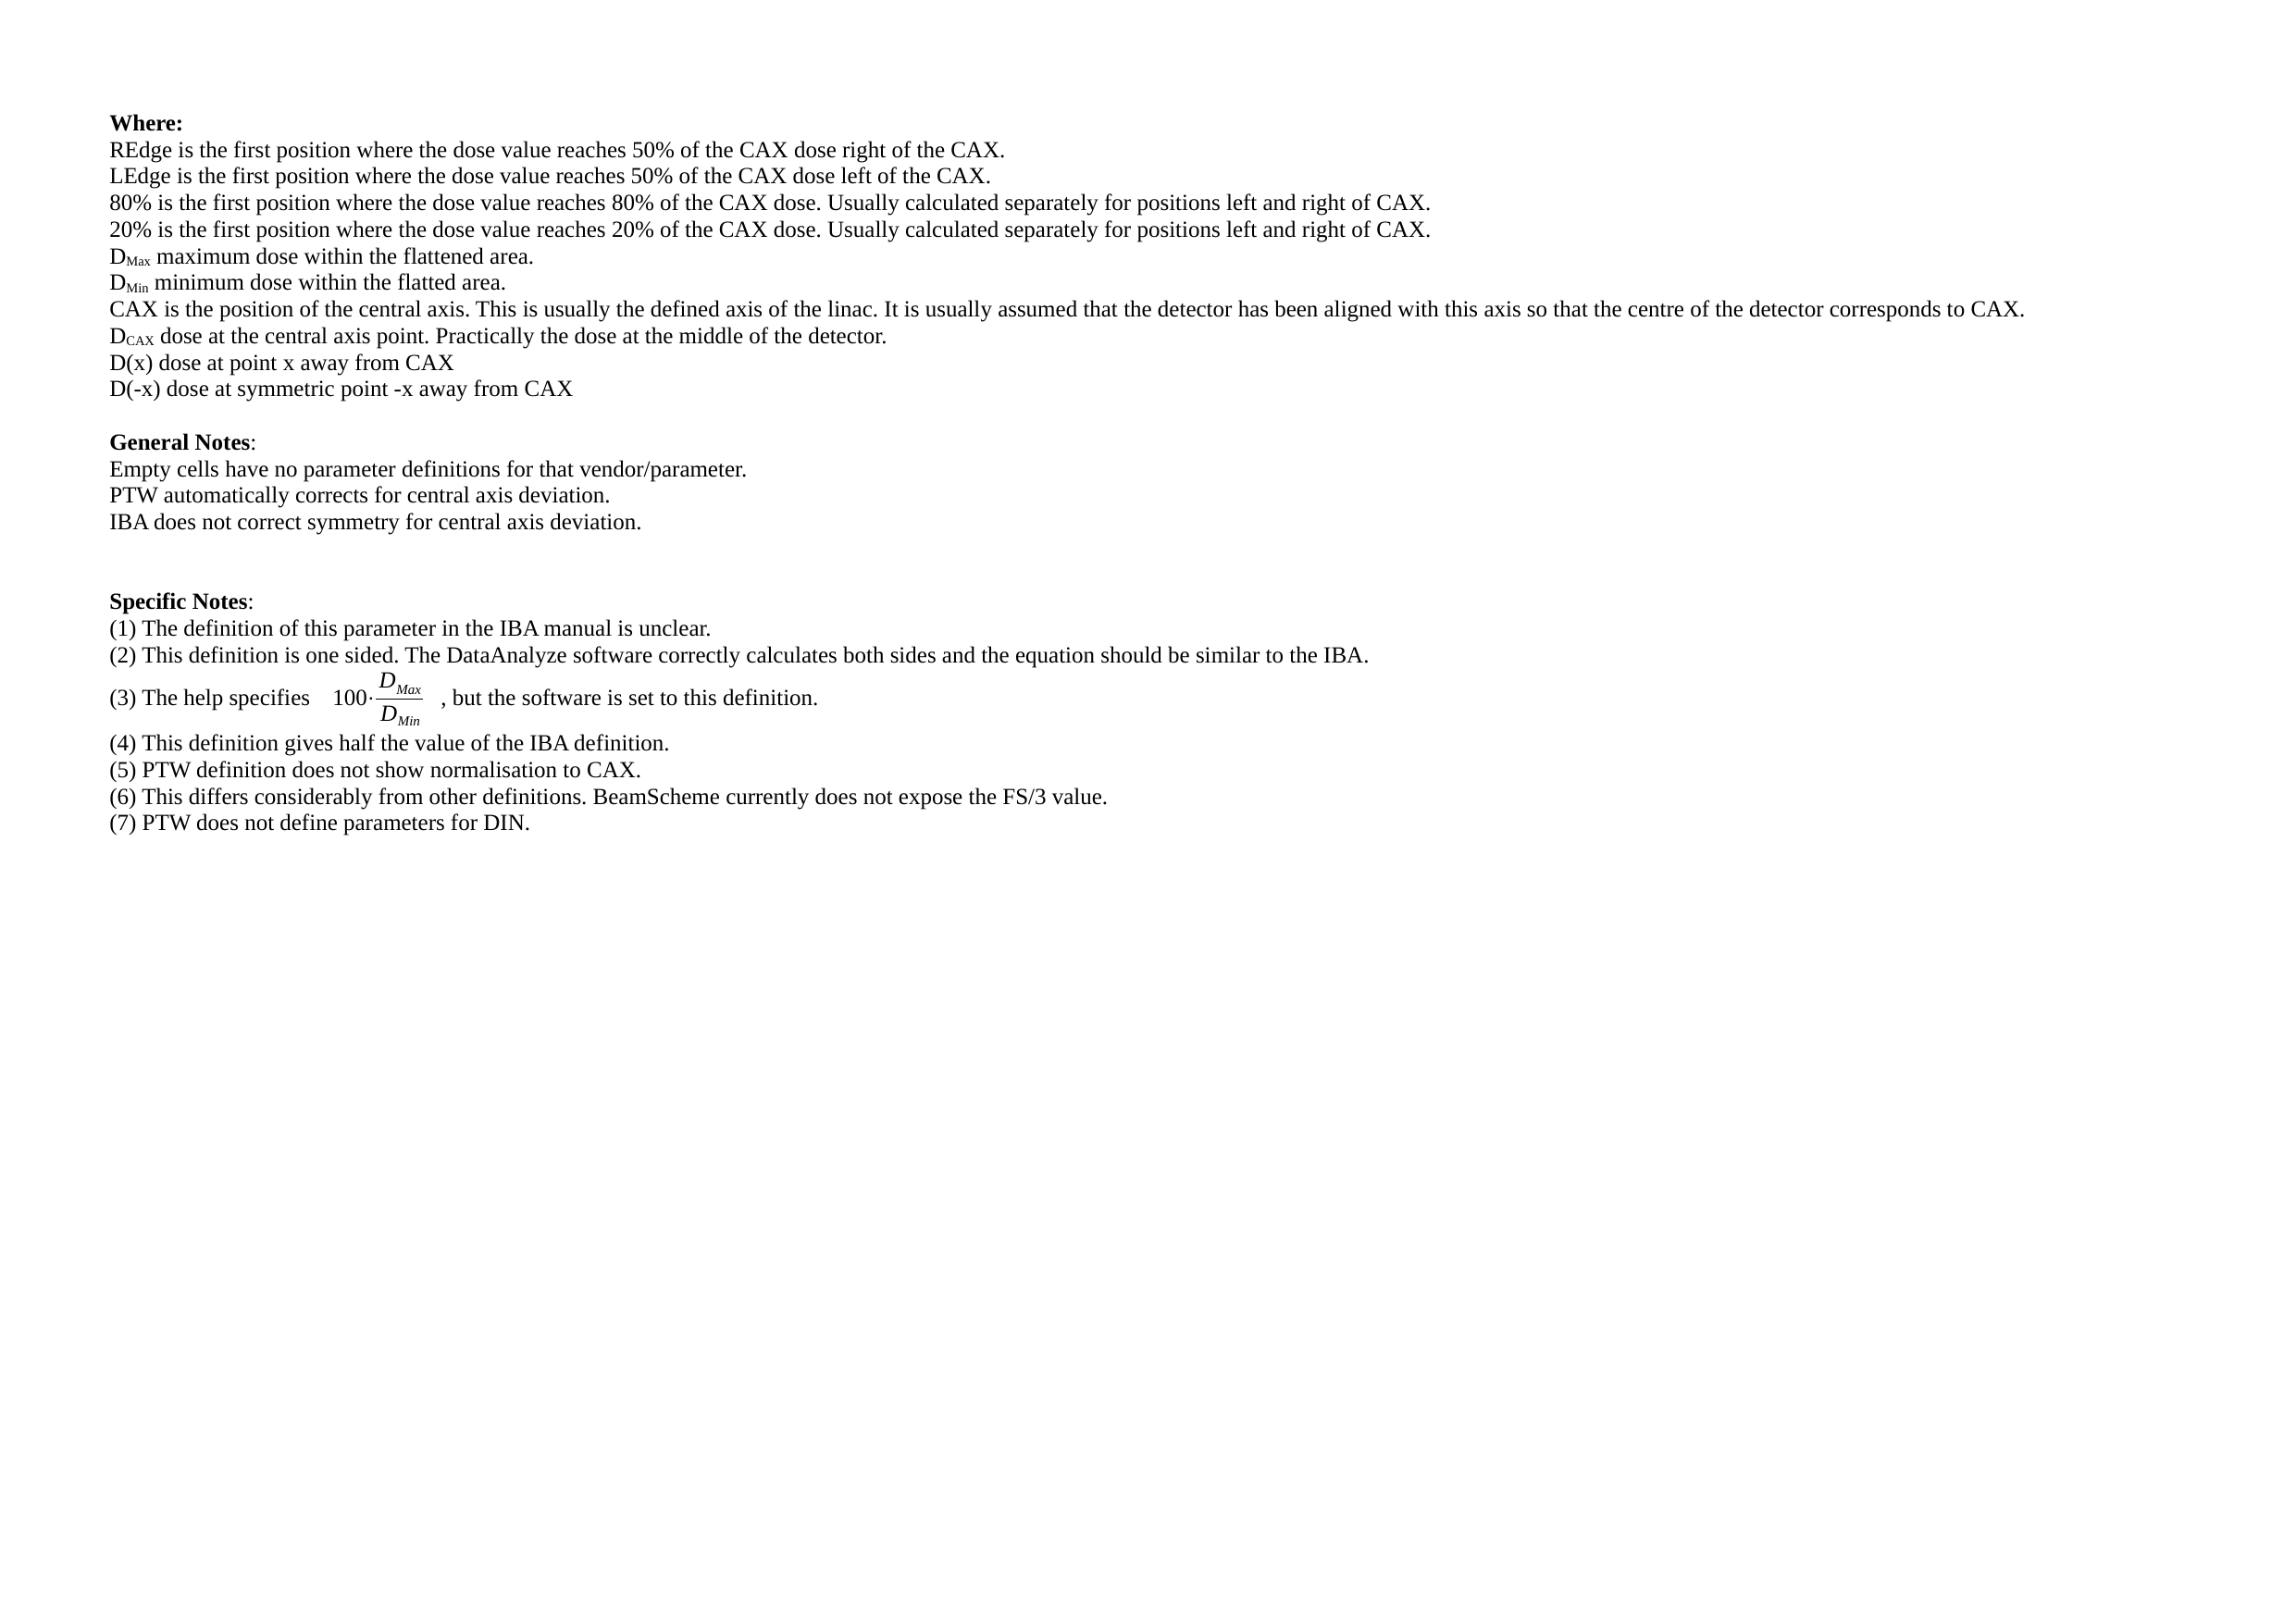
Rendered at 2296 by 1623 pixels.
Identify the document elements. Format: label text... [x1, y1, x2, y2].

text General Notes: [109, 428, 2186, 455]
text 20% is the first position where the dose value reaches 20% of the CAX dose. Usually calculated separately for positions left and right of CAX. [109, 216, 2186, 242]
text Specific Notes: [109, 588, 2186, 614]
text (4) This definition gives half the value of the IBA definition. [109, 729, 2186, 756]
text (1) The definition of this parameter in the IBA manual is unclear. [109, 614, 2186, 641]
text (7) PTW does not define parameters for DIN. [109, 809, 2186, 836]
text (2) This definition is one sided. The DataAnalyze software correctly calculates both sides and the equation should be similar to the IBA. [109, 641, 2186, 668]
text Where: [109, 109, 2186, 136]
text IBA does not correct symmetry for central axis deviation. [109, 508, 2186, 535]
text (3) The help specifies , but the software is set to this definition. [109, 668, 2186, 729]
text LEdge is the first position where the dose value reaches 50% of the CAX dose left of the CAX. [109, 163, 2186, 189]
text DMin minimum dose within the flatted area. [109, 269, 2186, 295]
text Empty cells have no parameter definitions for that vendor/parameter. [109, 455, 2186, 482]
text REdge is the first position where the dose value reaches 50% of the CAX dose right of the CAX. [109, 136, 2186, 163]
text PTW automatically corrects for central axis deviation. [109, 482, 2186, 508]
text (5) PTW definition does not show normalisation to CAX. [109, 756, 2186, 783]
text DCAX dose at the central axis point. Practically the dose at the middle of the detector. [109, 322, 2186, 349]
text D(x) dose at point x away from CAX [109, 349, 2186, 376]
text 80% is the first position where the dose value reaches 80% of the CAX dose. Usually calculated separately for positions left and right of CAX. [109, 189, 2186, 216]
text DMax maximum dose within the flattened area. [109, 242, 2186, 269]
text D(-x) dose at symmetric point -x away from CAX [109, 376, 2186, 402]
text (6) This differs considerably from other definitions. BeamScheme currently does not expose the FS/3 value. [109, 783, 2186, 809]
text CAX is the position of the central axis. This is usually the defined axis of the linac. It is usually assumed that the detector has been aligned with this axis so that the centre of the detector corresponds to CAX. [109, 295, 2186, 322]
